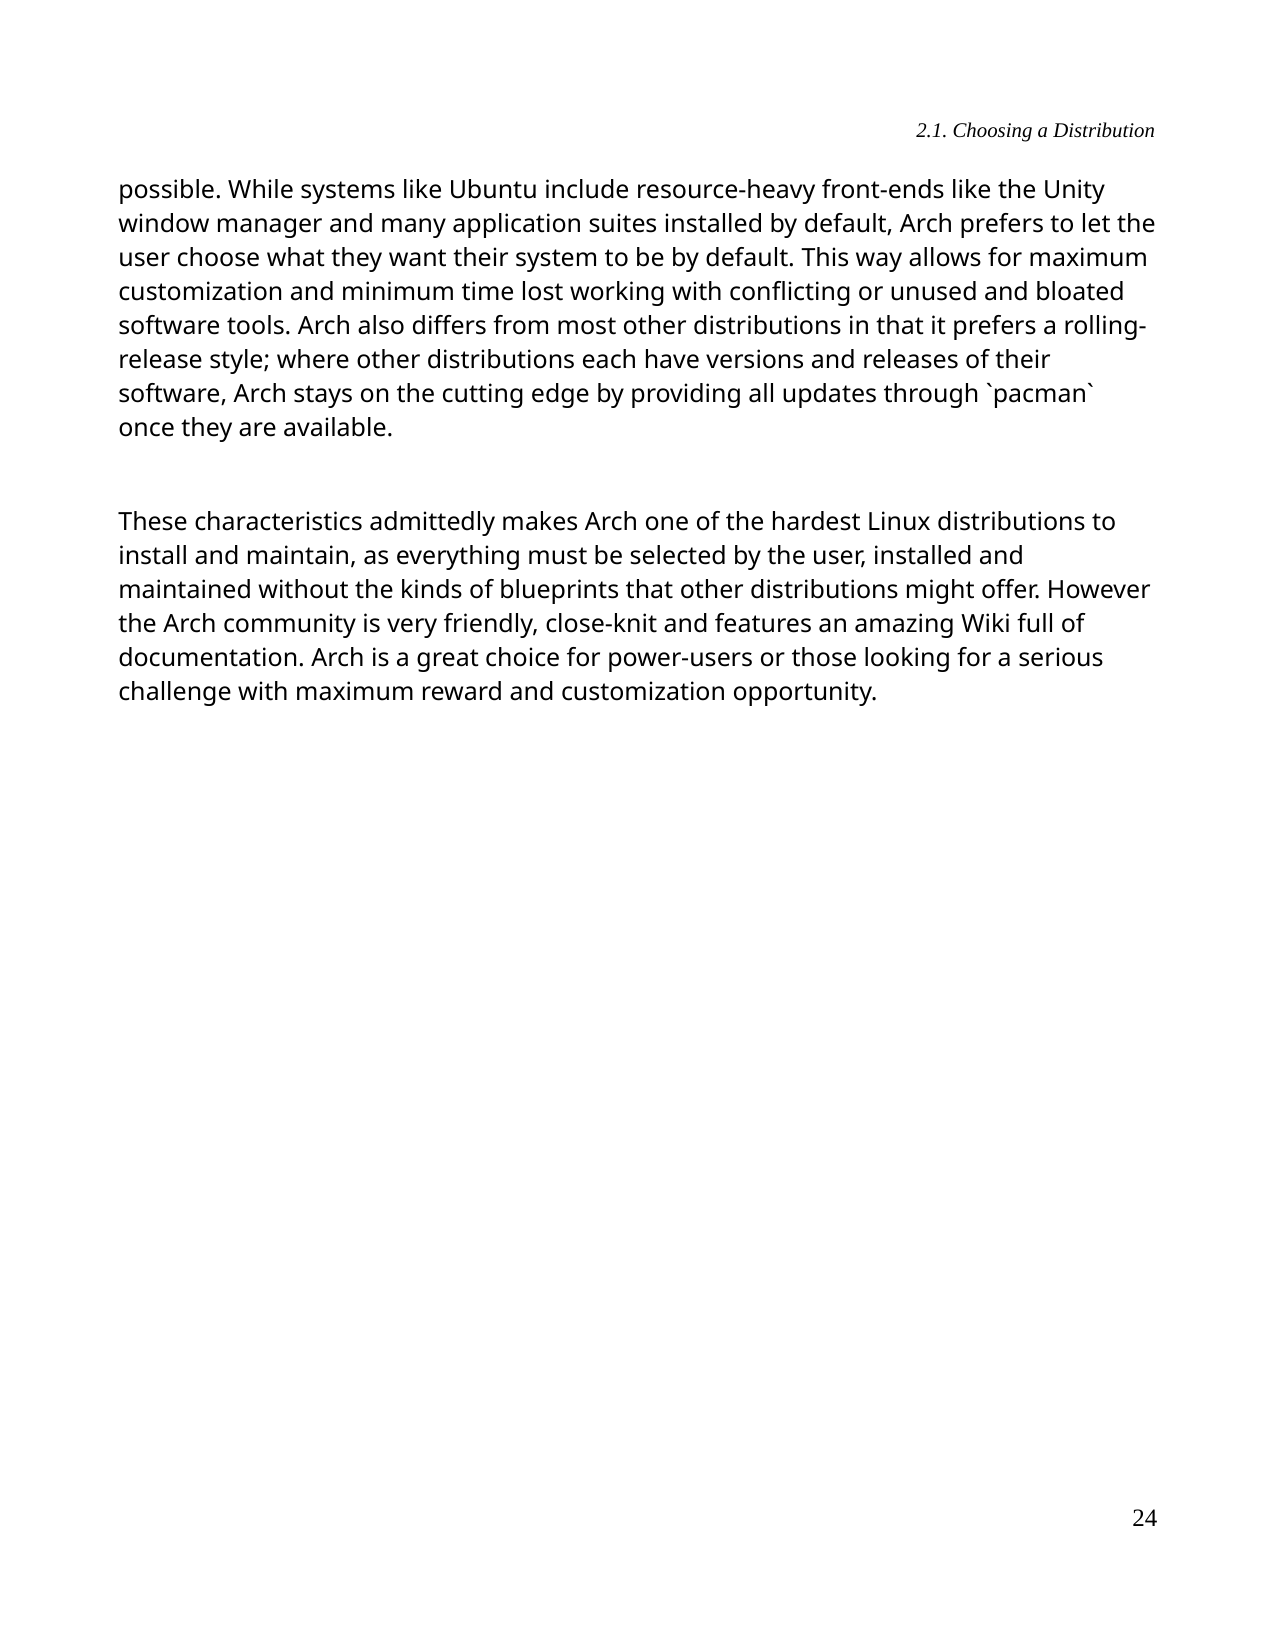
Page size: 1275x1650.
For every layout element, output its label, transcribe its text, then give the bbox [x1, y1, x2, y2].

text possible. While systems like Ubuntu include resource-heavy front-ends like the Unity window manager and many application suites installed by default, Arch prefers to let the user choose what they want their system to be by default. This way allows for maximum customization and minimum time lost working with conflicting or unused and bloated software tools. Arch also differs from most other distributions in that it prefers a rolling-release style; where other distributions each have versions and releases of their software, Arch stays on the cutting edge by providing all updates through `pacman` once they are available. [118, 172, 1157, 444]
text These characteristics admittedly makes Arch one of the hardest Linux distributions to install and maintain, as everything must be selected by the user, installed and maintained without the kinds of blueprints that other distributions might offer. However the Arch community is very friendly, close-knit and features an amazing Wiki full of documentation. Arch is a great choice for power-users or those looking for a serious challenge with maximum reward and customization opportunity. [118, 503, 1157, 708]
